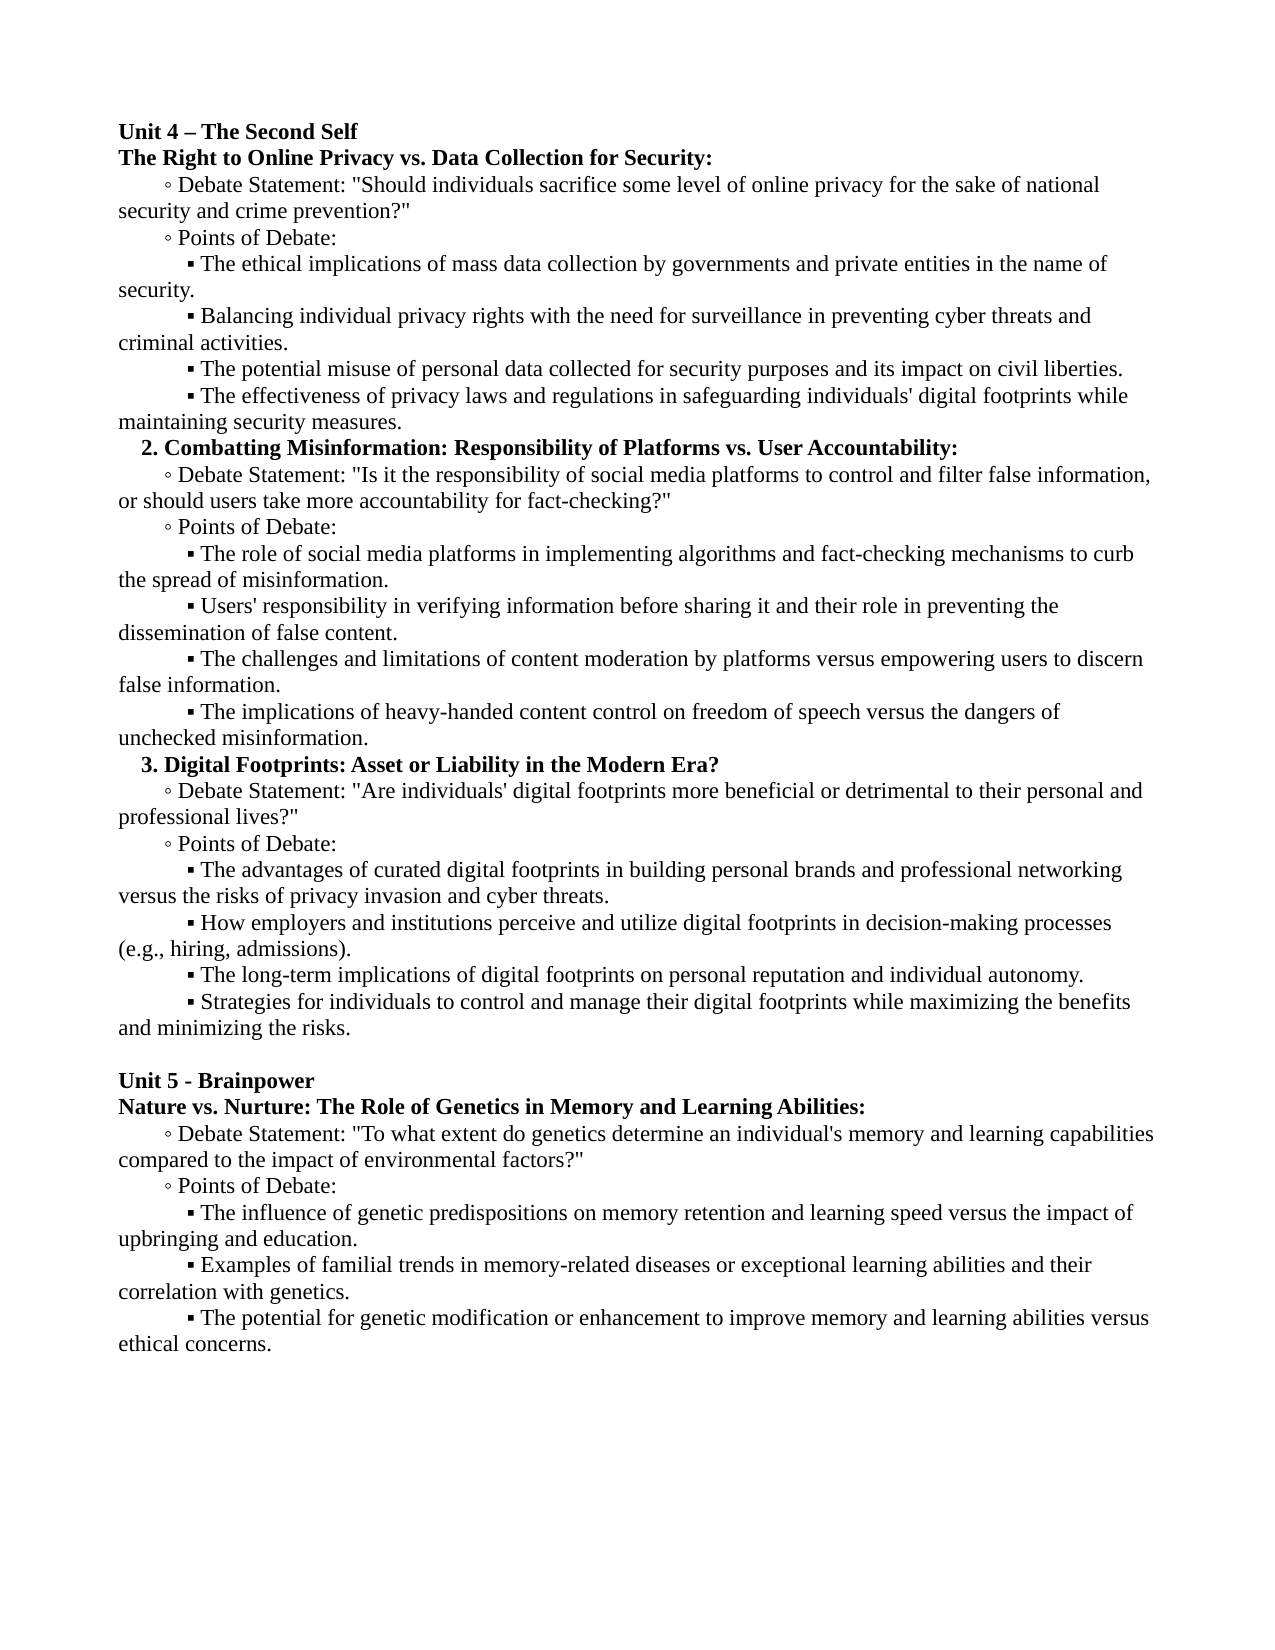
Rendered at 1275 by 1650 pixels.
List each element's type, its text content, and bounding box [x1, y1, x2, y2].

text ▪ Strategies for individuals to control and manage their digital footprints while maximizing the benefits and minimizing the risks. [118, 988, 1157, 1041]
text ▪ Examples of familial trends in memory-related diseases or exceptional learning abilities and their correlation with genetics. [118, 1251, 1157, 1304]
text ◦ Debate Statement: "Is it the responsibility of social media platforms to control and filter false information, or should users take more accountability for fact-checking?" [118, 461, 1157, 513]
text ◦ Points of Debate: [118, 513, 1157, 540]
text ◦ Points of Debate: [118, 223, 1157, 250]
text 2. Combatting Misinformation: Responsibility of Platforms vs. User Accountability: [118, 434, 1157, 461]
text ◦ Debate Statement: "Should individuals sacrifice some level of online privacy for the sake of national security and crime prevention?" [118, 171, 1157, 223]
text ▪ Balancing individual privacy rights with the need for surveillance in preventing cyber threats and criminal activities. [118, 303, 1157, 355]
text ▪ The challenges and limitations of content moderation by platforms versus empowering users to discern false information. [118, 645, 1157, 698]
text ▪ The ethical implications of mass data collection by governments and private entities in the name of security. [118, 250, 1157, 303]
text ▪ The effectiveness of privacy laws and regulations in safeguarding individuals' digital footprints while maintaining security measures. [118, 382, 1157, 434]
text ▪ The long-term implications of digital footprints on personal reputation and individual autonomy. [118, 961, 1157, 988]
text ◦ Debate Statement: "Are individuals' digital footprints more beneficial or detrimental to their personal and professional lives?" [118, 777, 1157, 830]
text Unit 5 - Brainpower [118, 1067, 1157, 1093]
text 3. Digital Footprints: Asset or Liability in the Modern Era? [118, 751, 1157, 777]
text ▪ The potential misuse of personal data collected for security purposes and its impact on civil liberties. [118, 355, 1157, 382]
text ◦ Points of Debate: [118, 830, 1157, 856]
text Nature vs. Nurture: The Role of Genetics in Memory and Learning Abilities: [118, 1093, 1157, 1119]
text ▪ Users' responsibility in verifying information before sharing it and their role in preventing the dissemination of false content. [118, 592, 1157, 645]
text The Right to Online Privacy vs. Data Collection for Security: [118, 144, 1157, 171]
text Unit 4 – The Second Self [118, 118, 1157, 144]
text ▪ The role of social media platforms in implementing algorithms and fact-checking mechanisms to curb the spread of misinformation. [118, 540, 1157, 592]
text ▪ The implications of heavy-handed content control on freedom of speech versus the dangers of unchecked misinformation. [118, 698, 1157, 751]
text ▪ The advantages of curated digital footprints in building personal brands and professional networking versus the risks of privacy invasion and cyber threats. [118, 856, 1157, 909]
text ▪ The influence of genetic predispositions on memory retention and learning speed versus the impact of upbringing and education. [118, 1199, 1157, 1251]
text ▪ How employers and institutions perceive and utilize digital footprints in decision-making processes (e.g., hiring, admissions). [118, 909, 1157, 961]
text ◦ Debate Statement: "To what extent do genetics determine an individual's memory and learning capabilities compared to the impact of environmental factors?" [118, 1119, 1157, 1172]
text ◦ Points of Debate: [118, 1172, 1157, 1199]
text ▪ The potential for genetic modification or enhancement to improve memory and learning abilities versus ethical concerns. [118, 1304, 1157, 1357]
